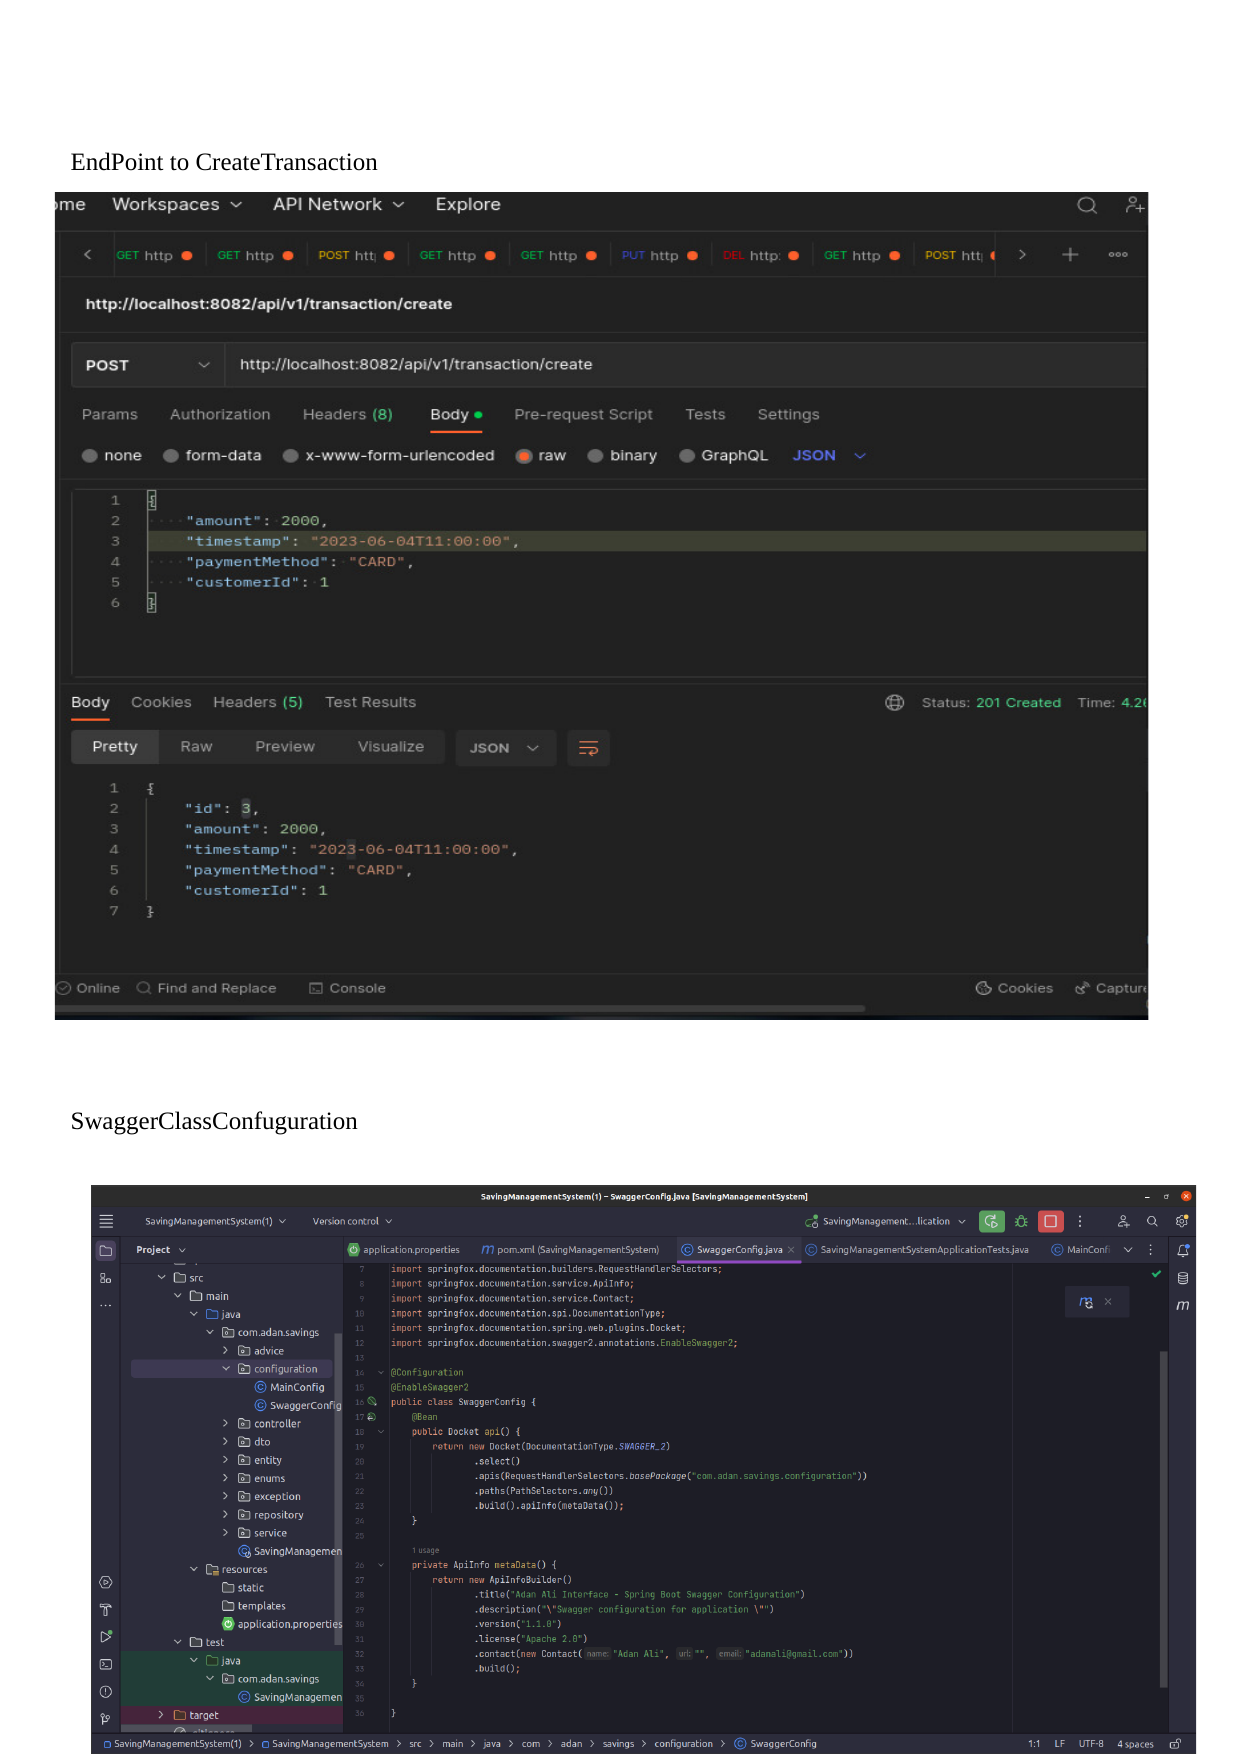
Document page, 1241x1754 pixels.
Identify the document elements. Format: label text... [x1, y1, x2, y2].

picture [91, 1185, 1197, 1754]
text EndPoint to CreateTransaction [70, 147, 1208, 176]
picture [54, 192, 1149, 1020]
text SwaggerClassConfuguration [70, 1106, 1208, 1135]
